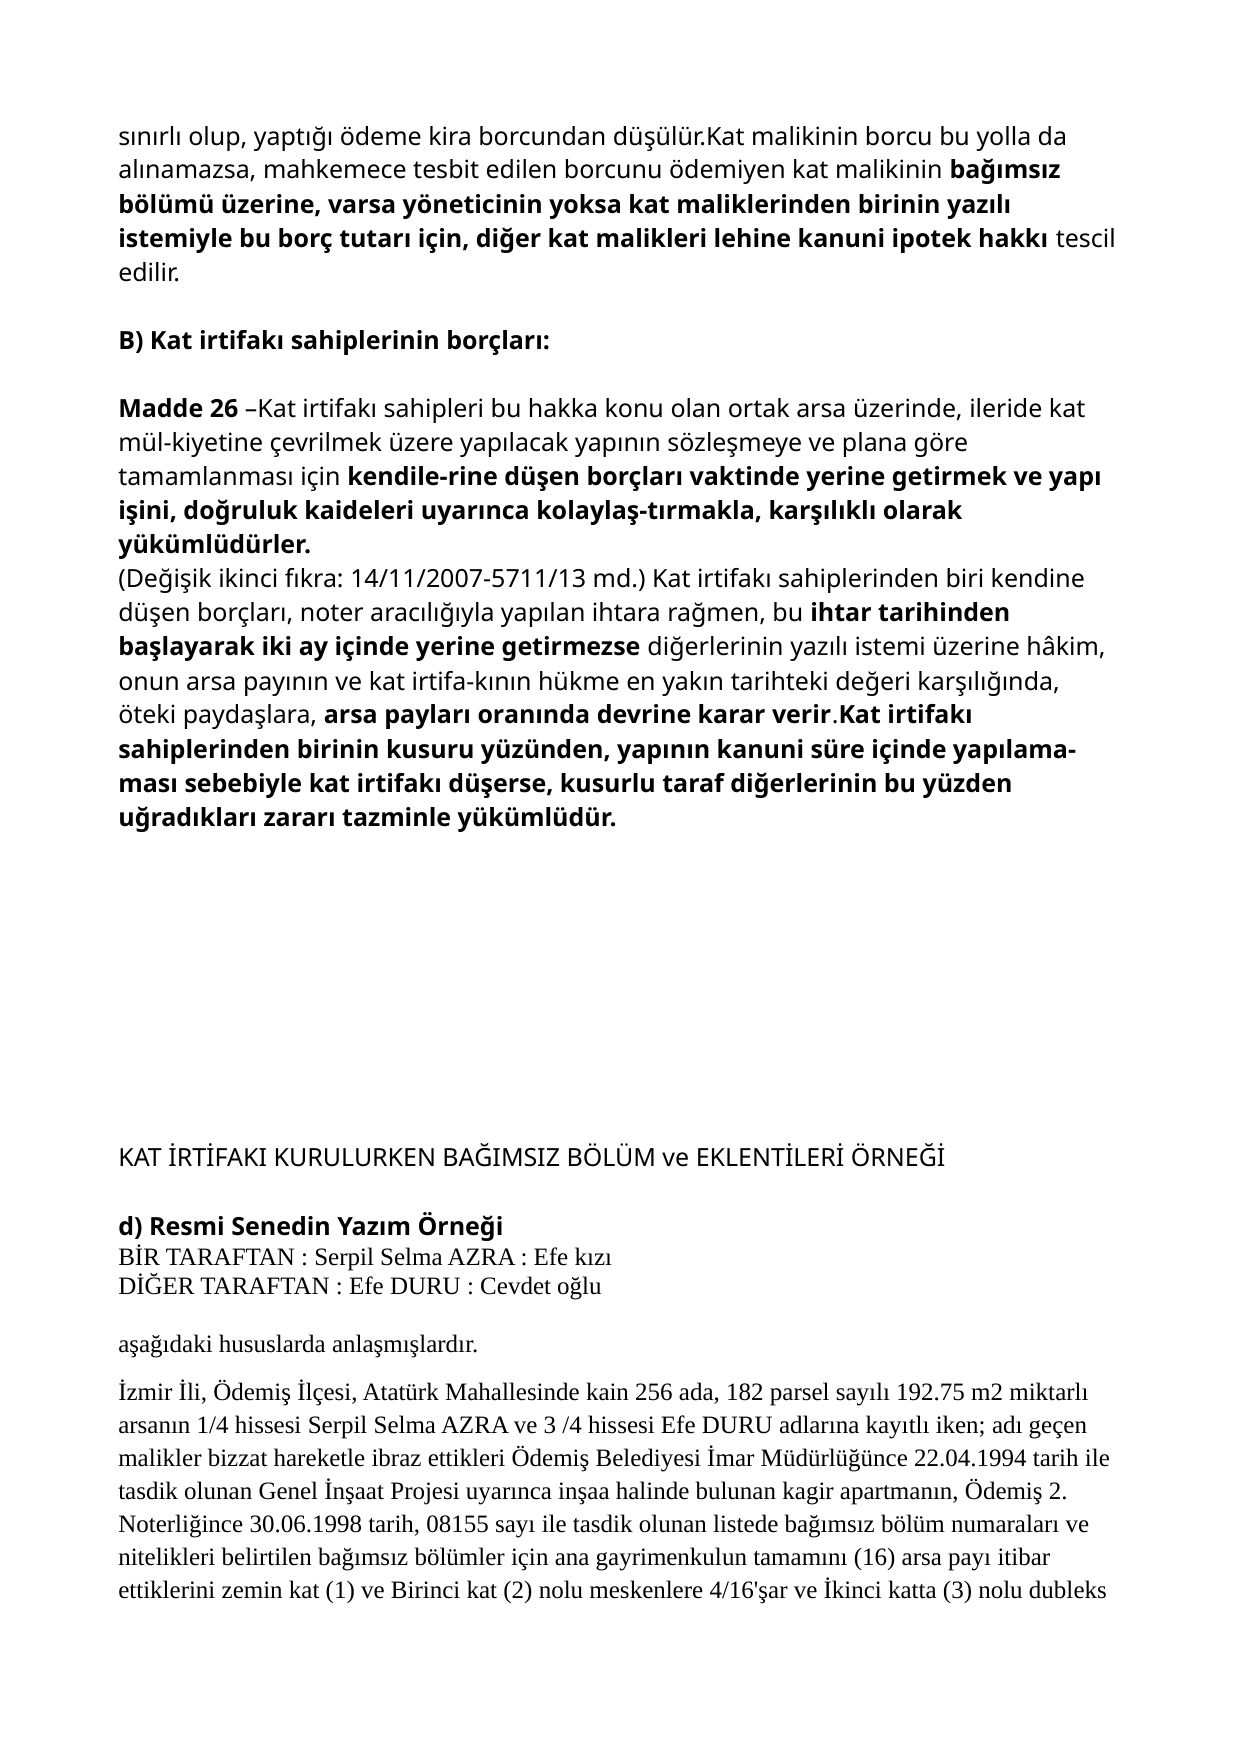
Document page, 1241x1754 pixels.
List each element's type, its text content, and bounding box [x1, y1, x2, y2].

text sınırlı olup, yaptığı ödeme kira borcundan düşülür.Kat malikinin borcu bu yolla da alınamazsa, mahkemece tesbit edilen borcunu ödemiyen kat malikinin bağımsız bölümü üzerine, varsa yöneticinin yoksa kat maliklerinden birinin yazılı istemiyle bu borç tutarı için, diğer kat malikleri lehine kanuni ipotek hakkı tescil edilir. [118, 118, 1122, 288]
text İzmir İli, Ödemiş İlçesi, Atatürk Mahallesinde kain 256 ada, 182 parsel sayılı 192.75 m2 miktarlı arsanın 1/4 hissesi Serpil Selma AZRA ve 3 /4 hissesi Efe DURU adlarına kayıtlı iken; adı geçen malikler bizzat hareketle ibraz ettikleri Ödemiş Belediyesi İmar Müdürlüğünce 22.04.1994 tarih ile tasdik olunan Genel İnşaat Projesi uyarınca inşaa halinde bulunan kagir apartmanın, Ödemiş 2. Noterliğince 30.06.1998 tarih, 08155 sayı ile tasdik olunan listede bağımsız bölüm numaraları ve nitelikleri belirtilen bağımsız bölümler için ana gayrimenkulun tamamını (16) arsa payı itibar ettiklerini zemin kat (1) ve Birinci kat (2) nolu meskenlere 4/16'şar ve İkinci katta (3) nolu dubleks [118, 1377, 1122, 1604]
text aşağıdaki hususlarda anlaşmışlardır. [118, 1329, 1122, 1358]
text d) Resmi Senedin Yazım Örneği [118, 1208, 1122, 1242]
text KAT İRTİFAKI KURULURKEN BAĞIMSIZ BÖLÜM ve EKLENTİLERİ ÖRNEĞİ [118, 1140, 1122, 1174]
text (Değişik ikinci fıkra: 14/11/2007-5711/13 md.) Kat irtifakı sahiplerinden biri kendine düşen borçları, noter aracılığıyla yapılan ihtara rağmen, bu ihtar tarihinden başlayarak iki ay içinde yerine getirmezse diğerlerinin yazılı istemi üzerine hâkim, onun arsa payının ve kat irtifa-kının hükme en yakın tarihteki değeri karşılığında, öteki paydaşlara, arsa payları oranında devrine karar verir.Kat irtifakı sahiplerinden birinin kusuru yüzünden, yapının kanuni süre içinde yapılama-ması sebebiyle kat irtifakı düşerse, kusurlu taraf diğerlerinin bu yüzden uğradıkları zararı tazminle yükümlüdür. [118, 561, 1122, 833]
text B) Kat irtifakı sahiplerinin borçları: [118, 322, 1122, 357]
text Madde 26 –Kat irtifakı sahipleri bu hakka konu olan ortak arsa üzerinde, ileride kat mül-kiyetine çevrilmek üzere yapılacak yapının sözleşmeye ve plana göre tamamlanması için kendile-rine düşen borçları vaktinde yerine getirmek ve yapı işini, doğruluk kaideleri uyarınca kolaylaş-tırmakla, karşılıklı olarak yükümlüdürler. [118, 391, 1122, 561]
text BİR TARAFTAN : Serpil Selma AZRA : Efe kızı [118, 1242, 1122, 1271]
text DİĞER TARAFTAN : Efe DURU : Cevdet oğlu [118, 1271, 1122, 1300]
